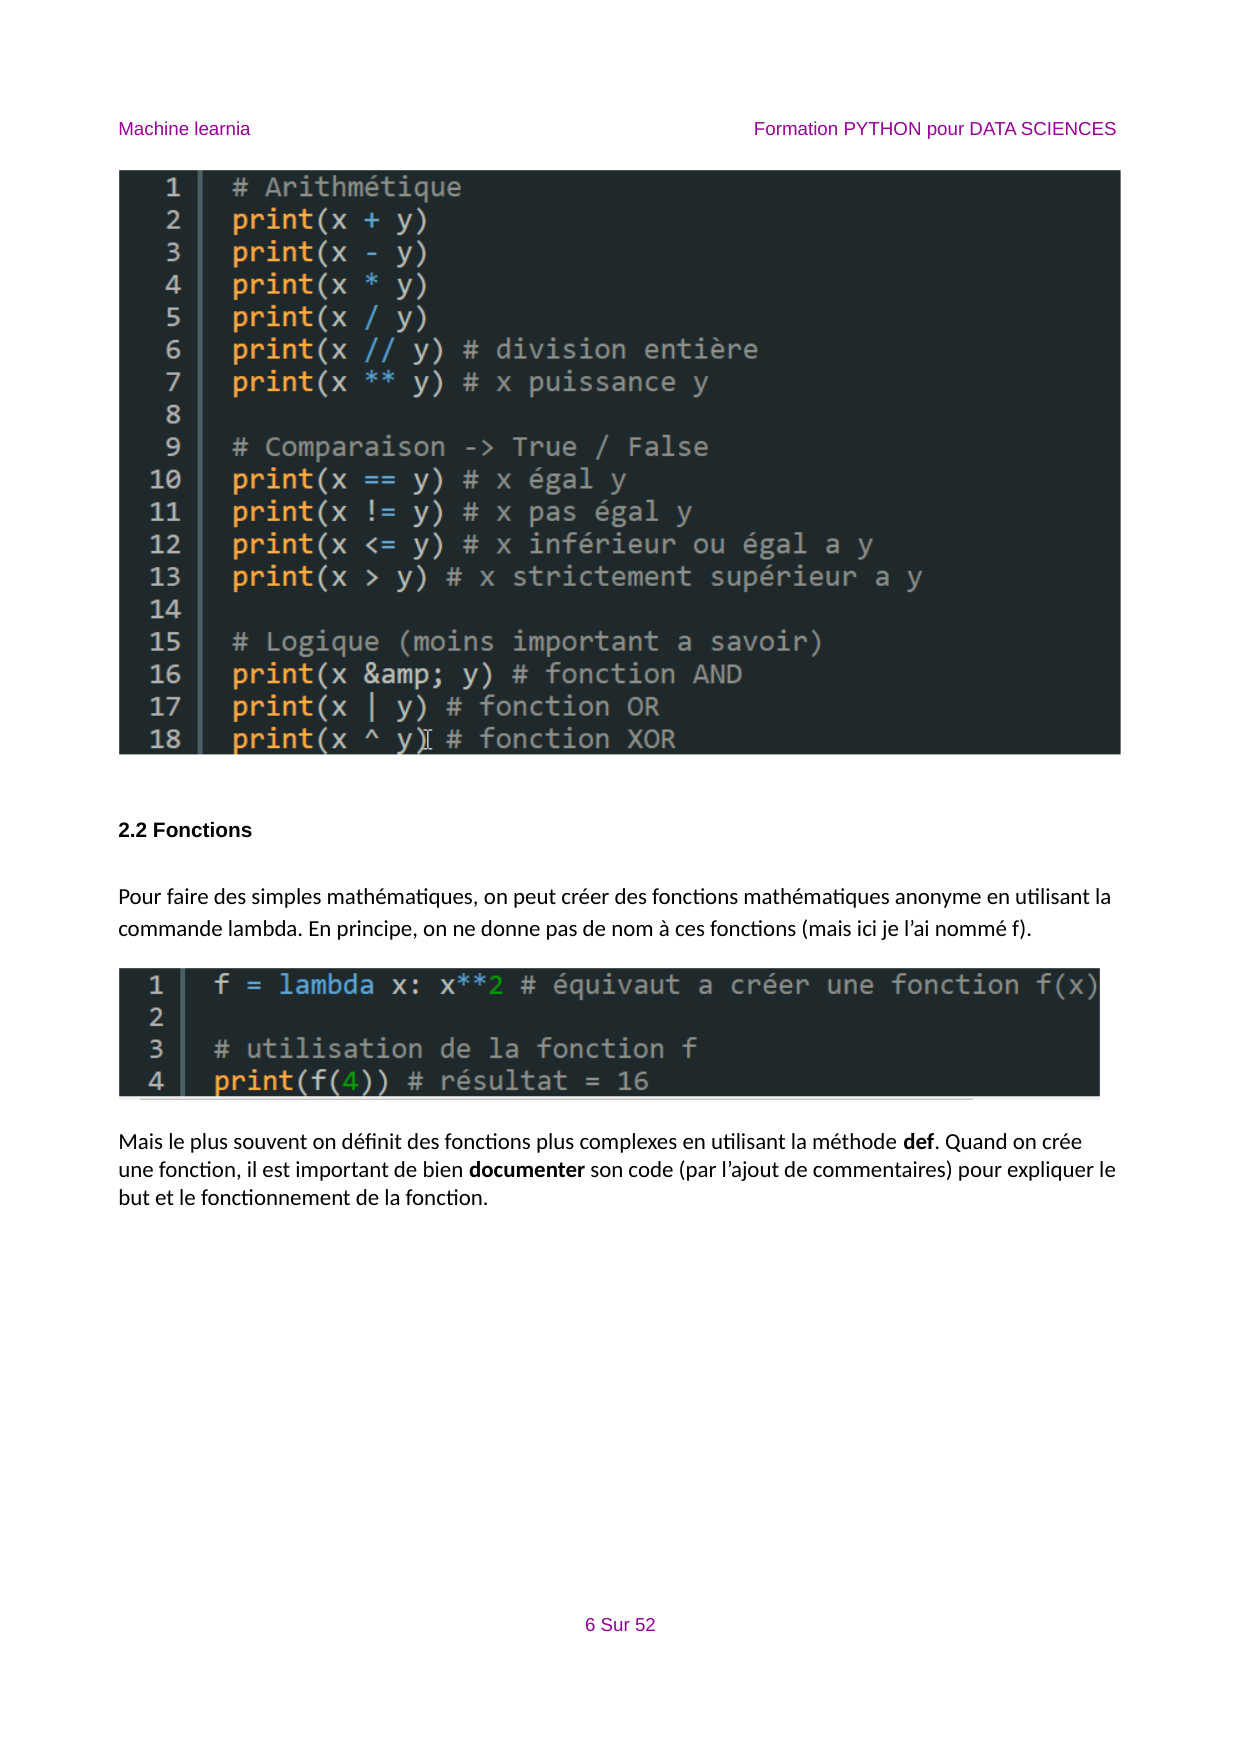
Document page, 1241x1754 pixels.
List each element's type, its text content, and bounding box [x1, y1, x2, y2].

picture [118, 967, 1122, 1100]
picture [118, 169, 1122, 757]
text Mais le plus souvent on définit des fonctions plus complexes en utilisant la méthode def. Quand on crée une fonction, il est important de bien documenter son code (par l’ajout de commentaires) pour expliquer le but et le fonctionnement de la fonction. [118, 1127, 1122, 1212]
text Pour faire des simples mathématiques, on peut créer des fonctions mathématiques anonyme en utilisant la commande lambda. En principe, on ne donne pas de nom à ces fonctions (mais ici je l’ai nommé f). [118, 882, 1122, 943]
subtitle 2.2 Fonctions [118, 818, 1122, 842]
